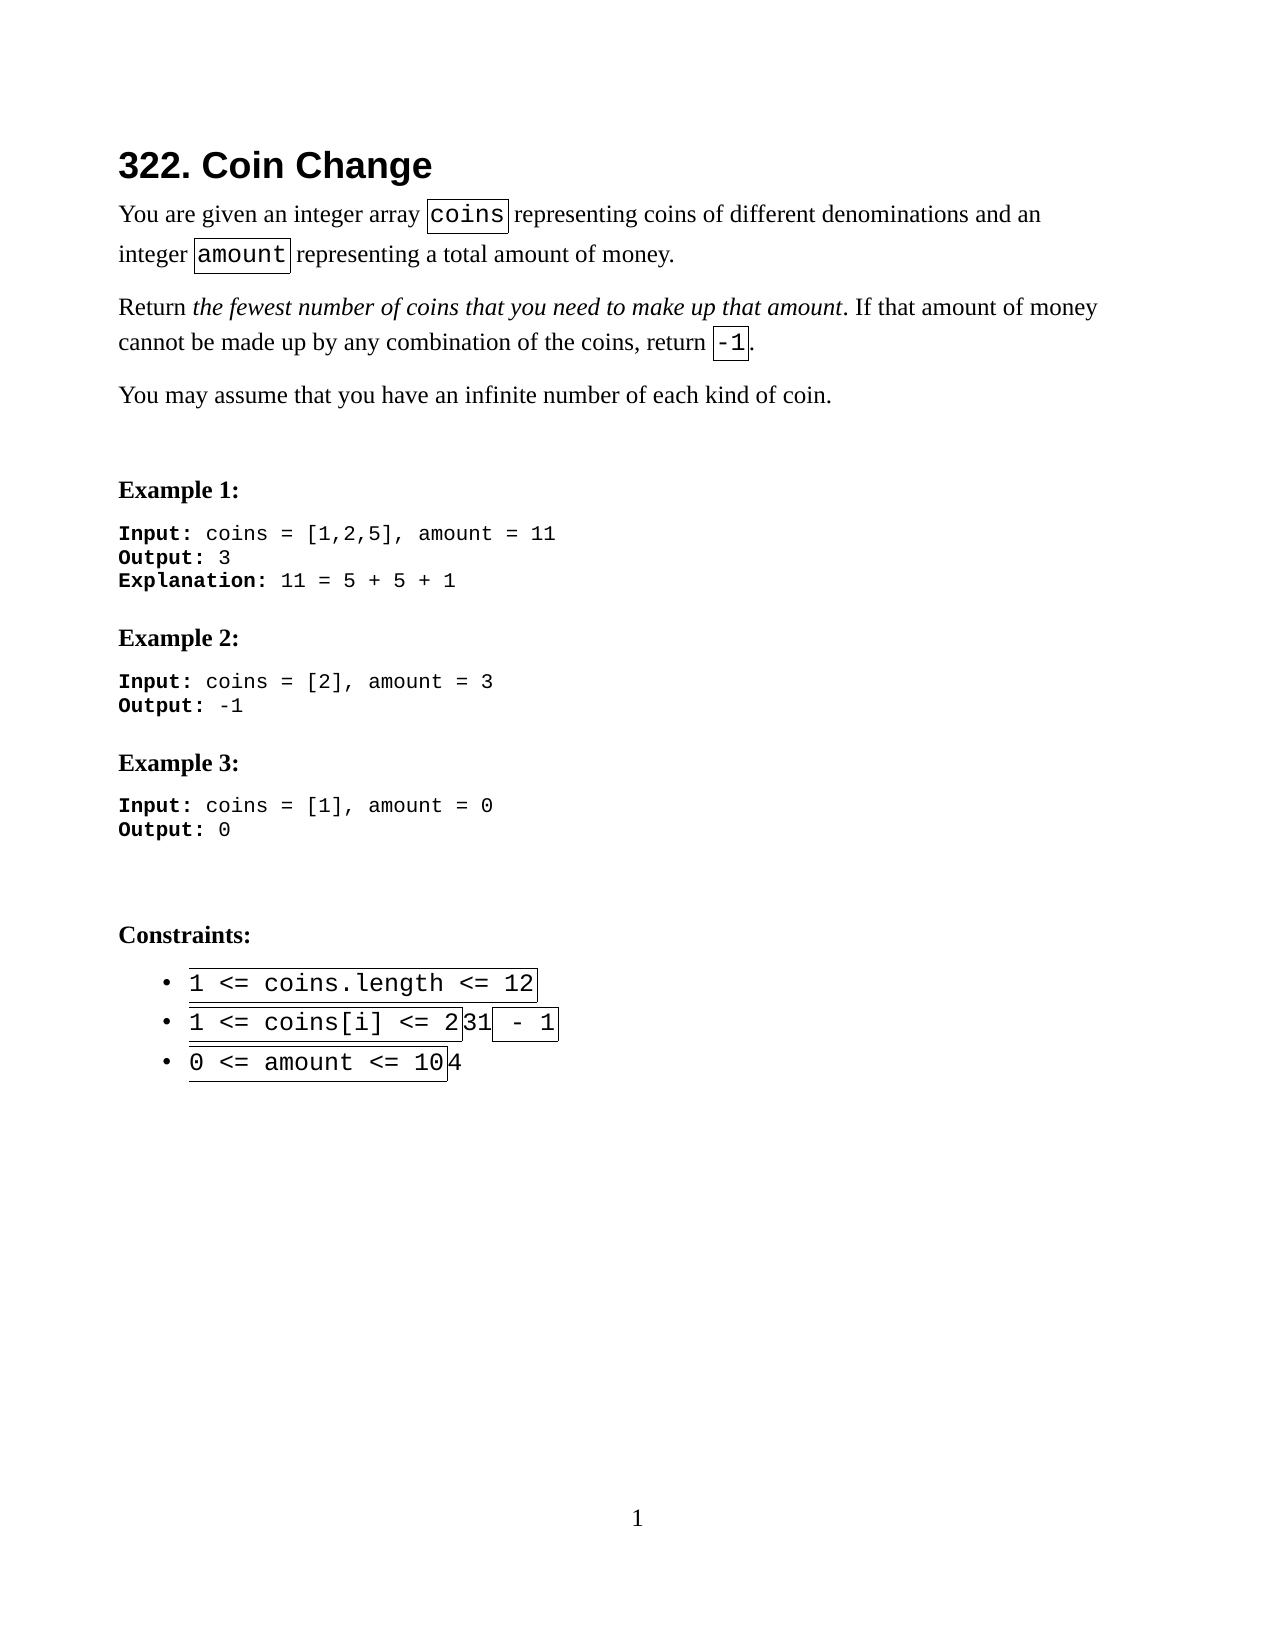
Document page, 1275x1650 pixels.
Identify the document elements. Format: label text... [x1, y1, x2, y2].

subtitle 322. Coin Change [118, 143, 1157, 186]
text Example 2: [118, 623, 1157, 652]
list 1 <= coins[i] <= 231 - 1 [559, 1007, 1157, 1041]
text Return the fewest number of coins that you need to make up that amount. If that amount of money cannot be made up by any combination of the coins, return -1. [118, 292, 1157, 361]
text Input: coins = [2], amount = 3 [118, 671, 1157, 695]
text Input: coins = [1], amount = 0 [118, 795, 1157, 819]
text Example 3: [118, 748, 1157, 777]
list 0 <= amount <= 104 [448, 1046, 1157, 1081]
text Constraints: [118, 920, 1157, 948]
text Input: coins = [1,2,5], amount = 11 [118, 523, 1157, 547]
text Output: 3 [118, 547, 1157, 570]
text Explanation: 11 = 5 + 5 + 1 [118, 570, 1157, 594]
list 0 <= amount <= 104 [162, 1046, 447, 1081]
text Output: -1 [118, 695, 1157, 718]
list [538, 967, 1157, 1002]
list 1 <= coins[i] <= 231 - 1 [463, 1007, 492, 1041]
text You may assume that you have an infinite number of each kind of coin. [118, 380, 1157, 409]
list 1 <= coins[i] <= 231 - 1 [493, 1008, 558, 1041]
list 1 <= coins[i] <= 231 - 1 [162, 1007, 462, 1041]
text You are given an integer array coins representing coins of different denominations and an integer amount representing a total amount of money. [118, 199, 1157, 273]
text Output: 0 [118, 819, 1157, 843]
text Example 1: [118, 475, 1157, 504]
list 1 <= coins.length <= 12 [162, 967, 537, 1002]
